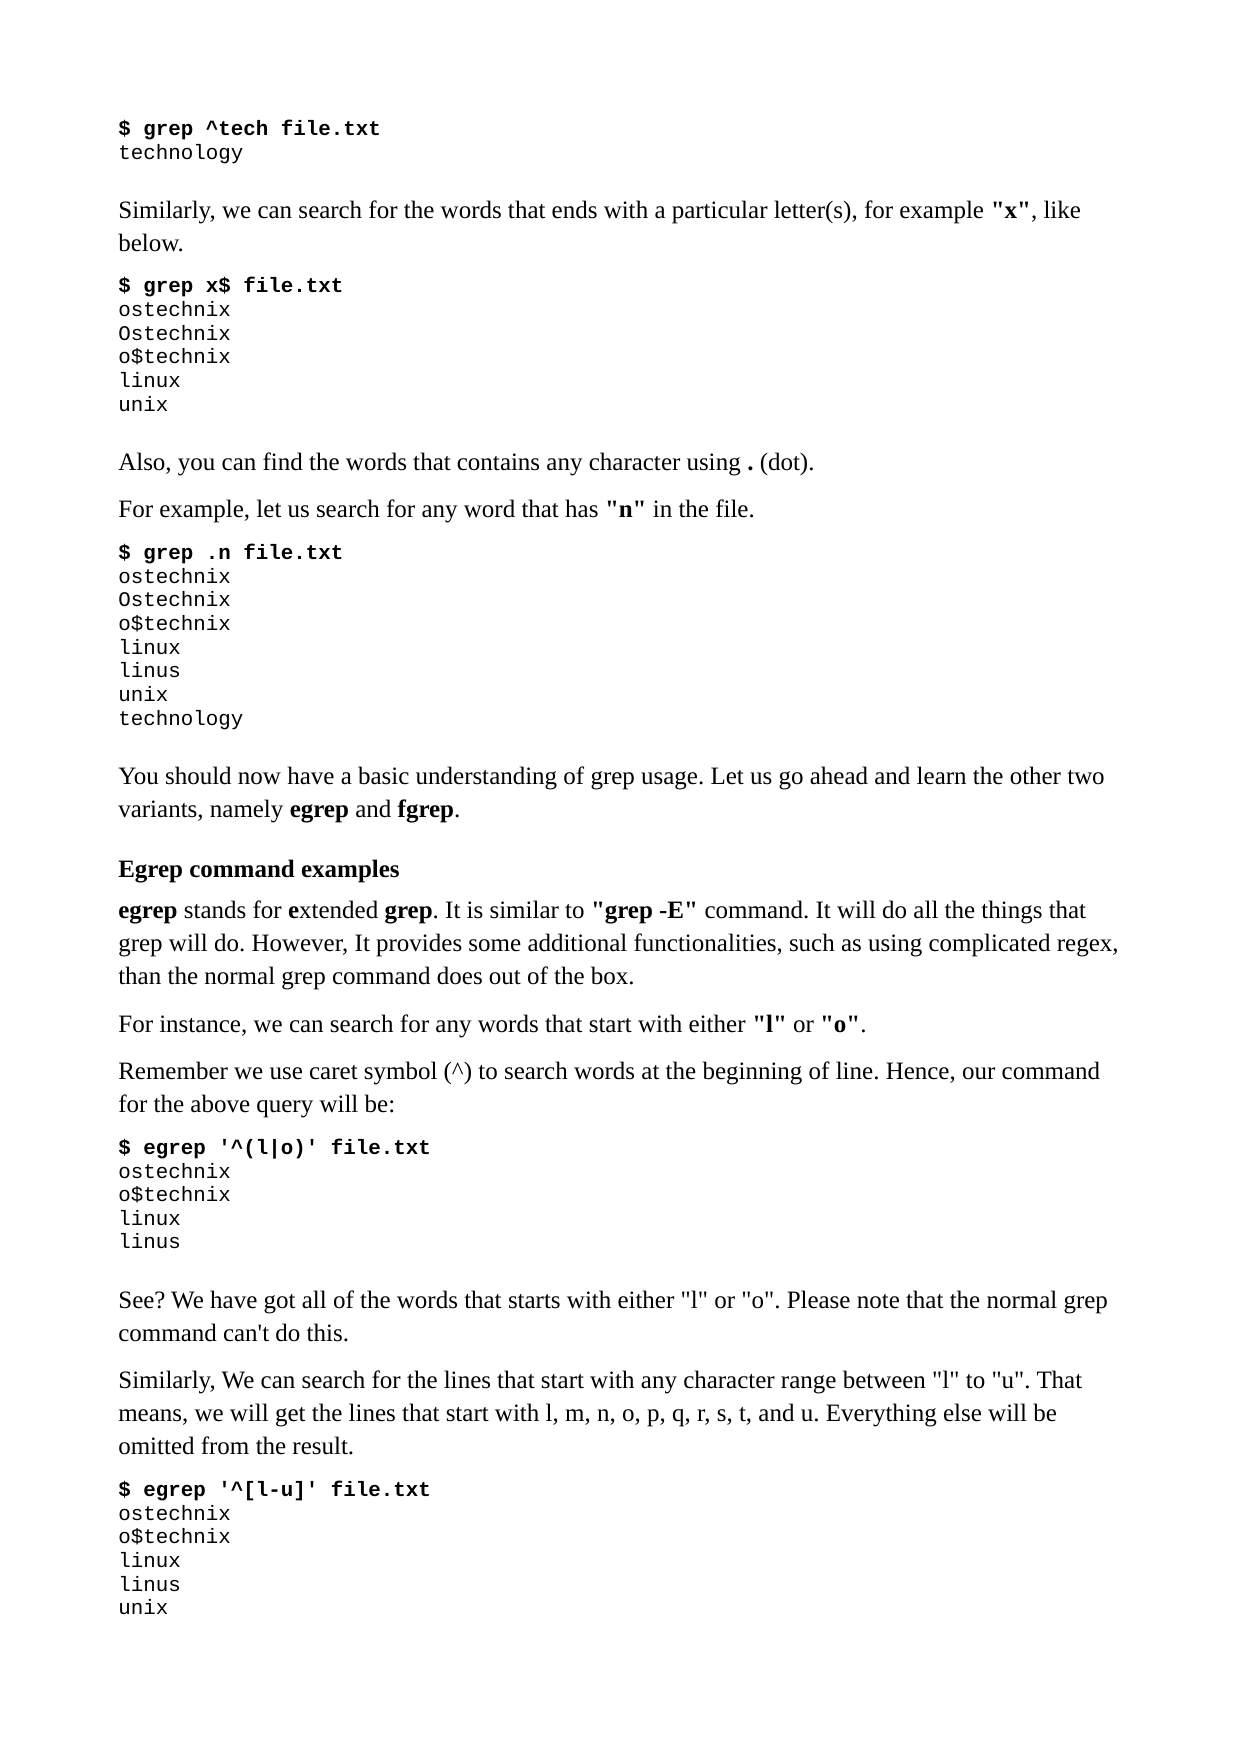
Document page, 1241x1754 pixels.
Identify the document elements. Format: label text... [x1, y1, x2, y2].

text Also, you can find the words that contains any character using . (dot). [118, 447, 1122, 476]
text See? We have got all of the words that starts with either "l" or "o". Please note that the normal grep command can't do this. [118, 1285, 1122, 1346]
text ostechnix [118, 1503, 1122, 1526]
text $ egrep '^(l|o)' file.txt [118, 1137, 1122, 1161]
text You should now have a basic understanding of grep usage. Let us go ahead and learn the other two variants, namely egrep and fgrep. [118, 761, 1122, 822]
text For example, let us search for any word that has "n" in the file. [118, 494, 1122, 523]
text $ grep x$ file.txt [118, 276, 1122, 299]
text For instance, we can search for any words that start with either "l" or "o". [118, 1009, 1122, 1037]
text linus [118, 1573, 1122, 1597]
text ostechnix [118, 566, 1122, 589]
text unix [118, 394, 1122, 417]
text linus [118, 660, 1122, 684]
text linux [118, 1550, 1122, 1573]
text linux [118, 370, 1122, 394]
subtitle Egrep command examples [118, 854, 1122, 883]
text technology [118, 142, 1122, 165]
text ostechnix [118, 299, 1122, 323]
text Similarly, we can search for the words that ends with a particular letter(s), for example "x", like below. [118, 195, 1122, 257]
text Similarly, We can search for the lines that start with any character range between "l" to "u". That means, we will get the lines that start with l, m, n, o, p, q, r, s, t, and u. Everything else will be omitted from the result. [118, 1365, 1122, 1460]
text linus [118, 1232, 1122, 1255]
text o$technix [118, 613, 1122, 637]
text $ egrep '^[l-u]' file.txt [118, 1479, 1122, 1503]
text o$technix [118, 1526, 1122, 1550]
text technology [118, 708, 1122, 731]
text egrep stands for extended grep. It is similar to "grep -E" command. It will do all the things that grep will do. However, It provides some additional functionalities, such as using complicated regex, than the normal grep command does out of the box. [118, 895, 1122, 990]
text unix [118, 684, 1122, 708]
text linux [118, 1208, 1122, 1232]
text o$technix [118, 346, 1122, 370]
text Ostechnix [118, 323, 1122, 346]
text $ grep .n file.txt [118, 542, 1122, 566]
text Remember we use caret symbol (^) to search words at the beginning of line. Hence, our command for the above query will be: [118, 1056, 1122, 1118]
text ostechnix [118, 1161, 1122, 1184]
text linux [118, 637, 1122, 660]
text $ grep ^tech file.txt [118, 118, 1122, 142]
text unix [118, 1597, 1122, 1621]
text o$technix [118, 1184, 1122, 1208]
text Ostechnix [118, 589, 1122, 613]
